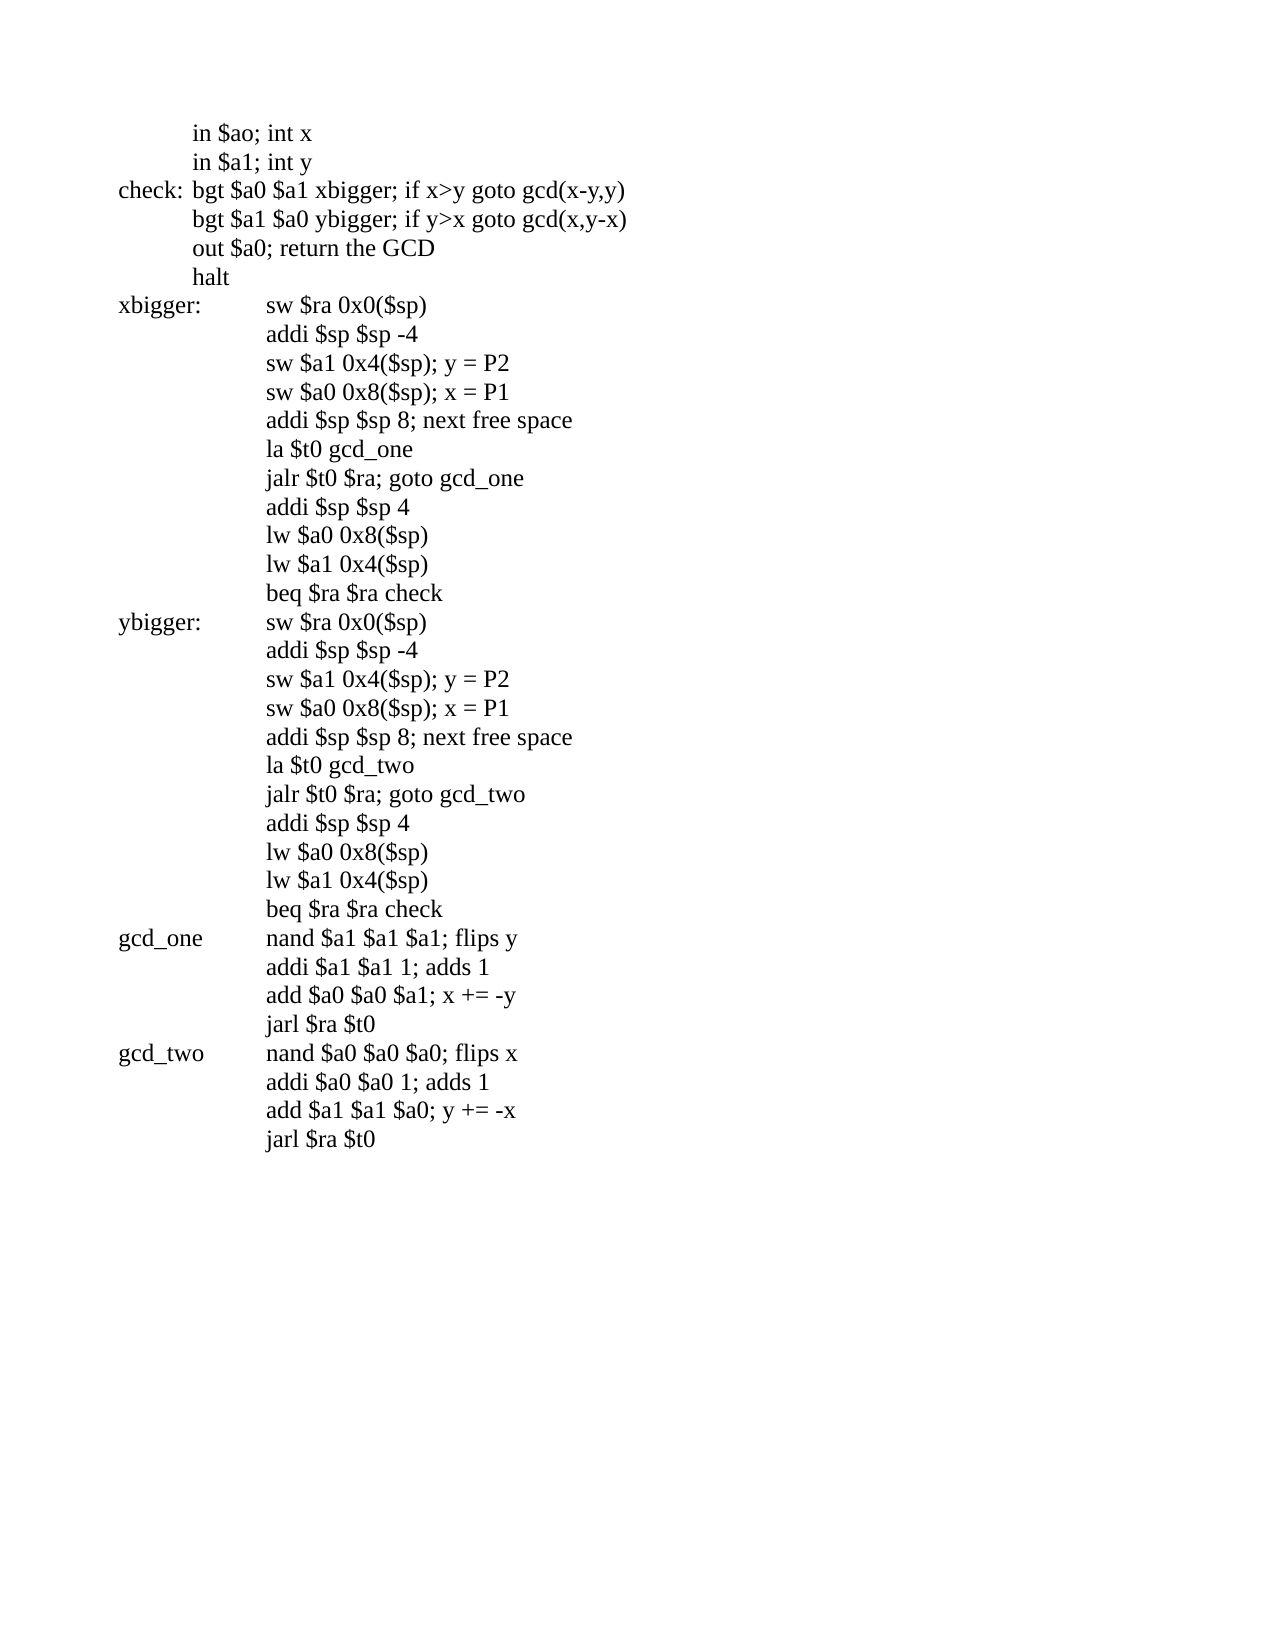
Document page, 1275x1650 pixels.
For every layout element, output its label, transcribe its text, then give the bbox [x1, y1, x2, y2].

text lw $a1 0x4($sp) [118, 866, 1157, 894]
text addi $a0 $a0 1; adds 1 [118, 1067, 1157, 1096]
text ybigger: sw $ra 0x0($sp) [118, 607, 1157, 636]
text halt [118, 262, 1157, 291]
text in $a1; int y [118, 147, 1157, 176]
text lw $a1 0x4($sp) [118, 549, 1157, 578]
text add $a1 $a1 $a0; y += -x [118, 1096, 1157, 1124]
text jarl $ra $t0 [118, 1124, 1157, 1153]
text lw $a0 0x8($sp) [118, 837, 1157, 866]
text addi $sp $sp -4 [118, 319, 1157, 348]
text bgt $a1 $a0 ybigger; if y>x goto gcd(x,y-x) [118, 204, 1157, 233]
text addi $sp $sp 8; next free space [118, 406, 1157, 434]
text gcd_one nand $a1 $a1 $a1; flips y [118, 923, 1157, 952]
text add $a0 $a0 $a1; x += -y [118, 981, 1157, 1009]
text check: bgt $a0 $a1 xbigger; if x>y goto gcd(x-y,y) [118, 176, 1157, 204]
text addi $sp $sp -4 [118, 636, 1157, 664]
text sw $a0 0x8($sp); x = P1 [118, 693, 1157, 722]
text la $t0 gcd_one [118, 434, 1157, 463]
text addi $sp $sp 8; next free space [118, 722, 1157, 751]
text beq $ra $ra check [118, 894, 1157, 923]
text lw $a0 0x8($sp) [118, 521, 1157, 549]
text in $ao; int x [118, 118, 1157, 147]
text jalr $t0 $ra; goto gcd_one [118, 463, 1157, 492]
text la $t0 gcd_two [118, 751, 1157, 779]
text jarl $ra $t0 [118, 1009, 1157, 1038]
text xbigger: sw $ra 0x0($sp) [118, 291, 1157, 319]
text jalr $t0 $ra; goto gcd_two [118, 779, 1157, 808]
text sw $a0 0x8($sp); x = P1 [118, 377, 1157, 406]
text sw $a1 0x4($sp); y = P2 [118, 348, 1157, 377]
text gcd_two nand $a0 $a0 $a0; flips x [118, 1038, 1157, 1067]
text addi $sp $sp 4 [118, 492, 1157, 521]
text addi $sp $sp 4 [118, 808, 1157, 837]
text addi $a1 $a1 1; adds 1 [118, 952, 1157, 981]
text beq $ra $ra check [118, 578, 1157, 607]
text out $a0; return the GCD [118, 233, 1157, 262]
text sw $a1 0x4($sp); y = P2 [118, 664, 1157, 693]
